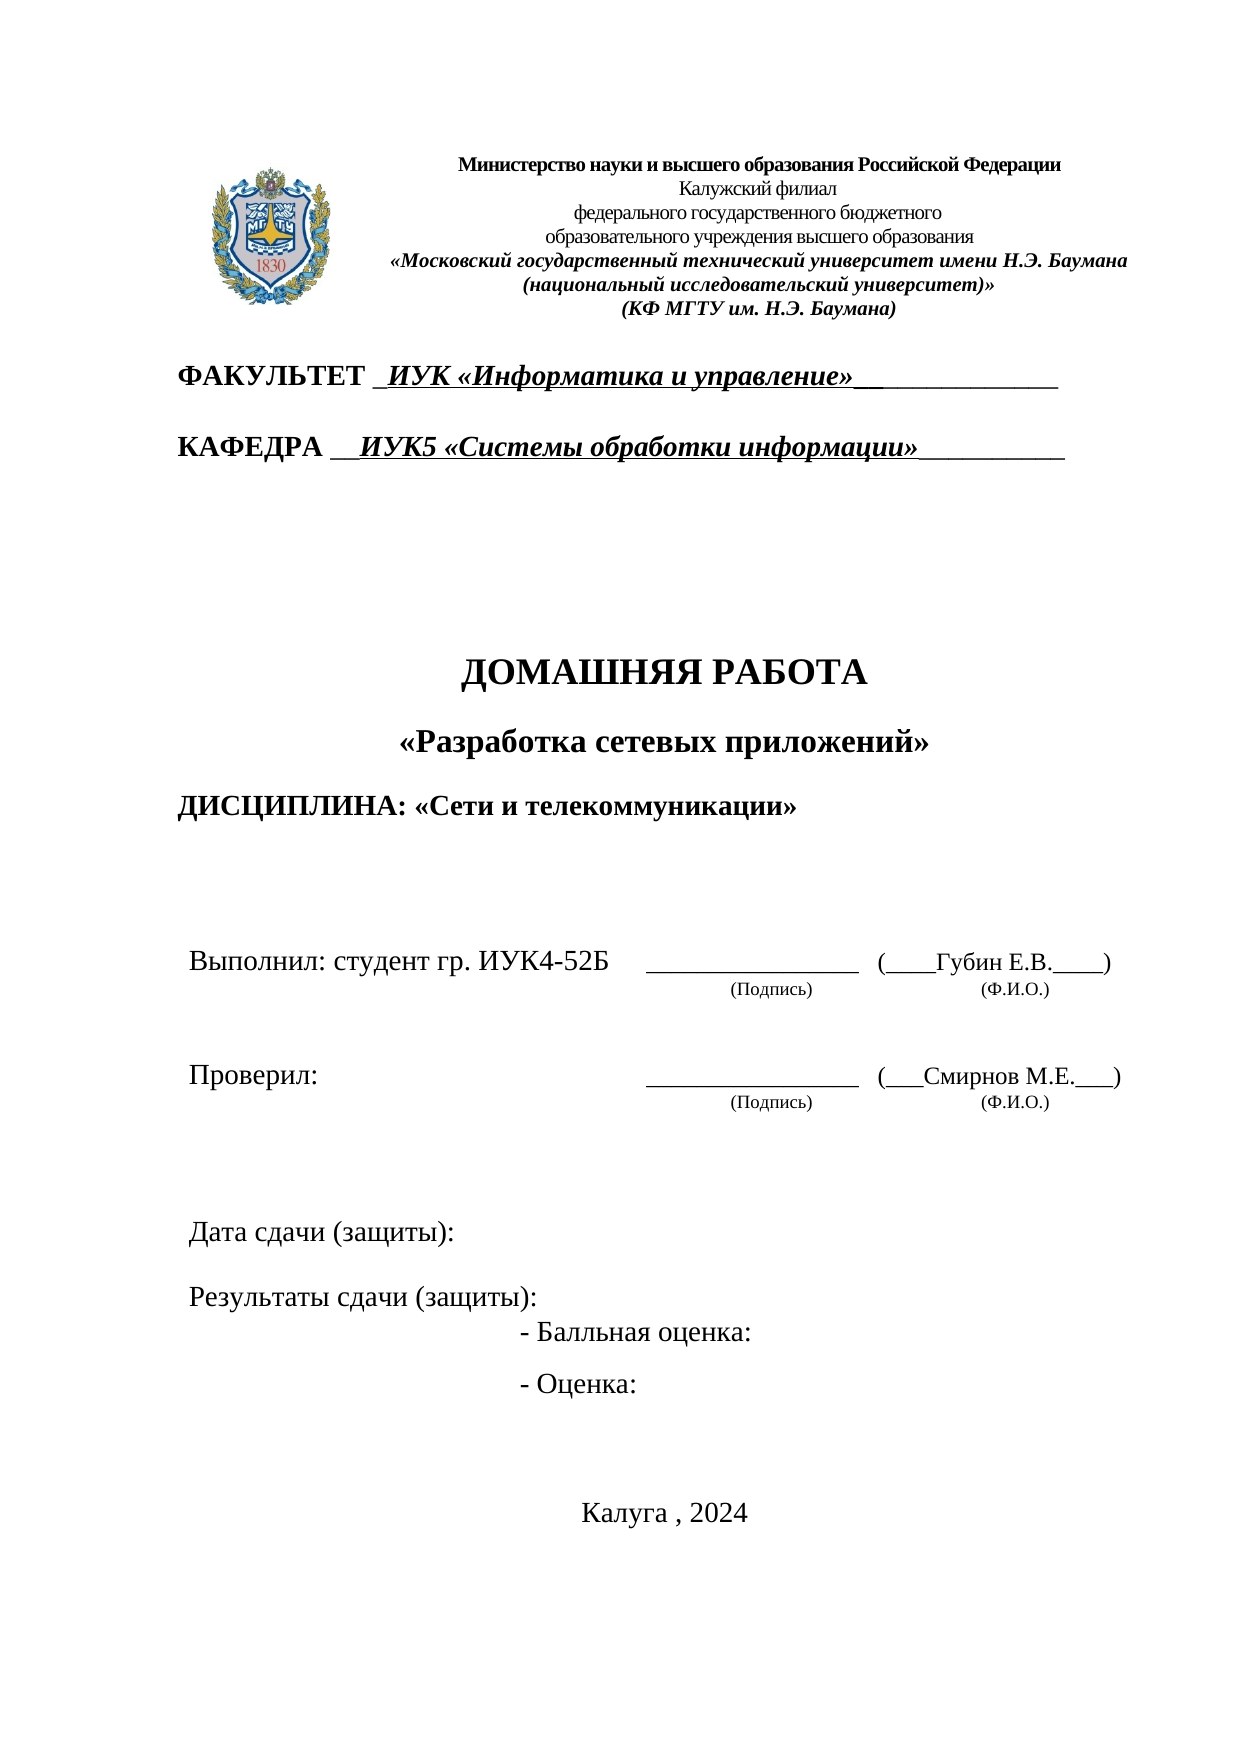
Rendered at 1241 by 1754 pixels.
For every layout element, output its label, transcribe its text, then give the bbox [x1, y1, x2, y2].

table_header Министерство науки и высшего образования Российской Федерации Калужский филиал федерального государственного бюджетного образовательного учреждения высшего образования «Московский государственный технический университет имени Н.Э. Баумана (национальный исследовательский университет)» (КФ МГТУ им. Н.Э. Баумана) [354, 152, 1166, 320]
text ФАКУЛЬТЕТ _ИУК «Информатика и управление»______________ [177, 358, 1152, 391]
table_header Выполнил: студент гр. ИУК4-52Б [177, 922, 635, 1036]
text «Разработка сетевых приложений» [177, 721, 1152, 759]
table_cell _________________ (___Смирнов М.Е.___) (Подпись) (Ф.И.О.) [635, 1036, 1174, 1150]
text КАФЕДРА __ИУК5 «Системы обработки информации»__________ [177, 429, 1152, 462]
picture [211, 167, 331, 305]
table_cell - Балльная оценка: - Оценка: [508, 1314, 1174, 1428]
table_cell [177, 1314, 508, 1428]
text Калуга , 2024 [177, 1496, 1152, 1529]
table_header _________________ (____Губин Е.В.____) (Подпись) (Ф.И.О.) [635, 922, 1174, 1036]
table_cell Проверил: [177, 1036, 635, 1150]
text ДОМАШНЯЯ РАБОТА [177, 649, 1152, 692]
table_cell Дата сдачи (защиты): Результаты сдачи (защиты): [177, 1150, 1174, 1314]
text ДИСЦИПЛИНА: «Сети и телекоммуникации» [177, 788, 1152, 822]
table_header [189, 152, 354, 320]
